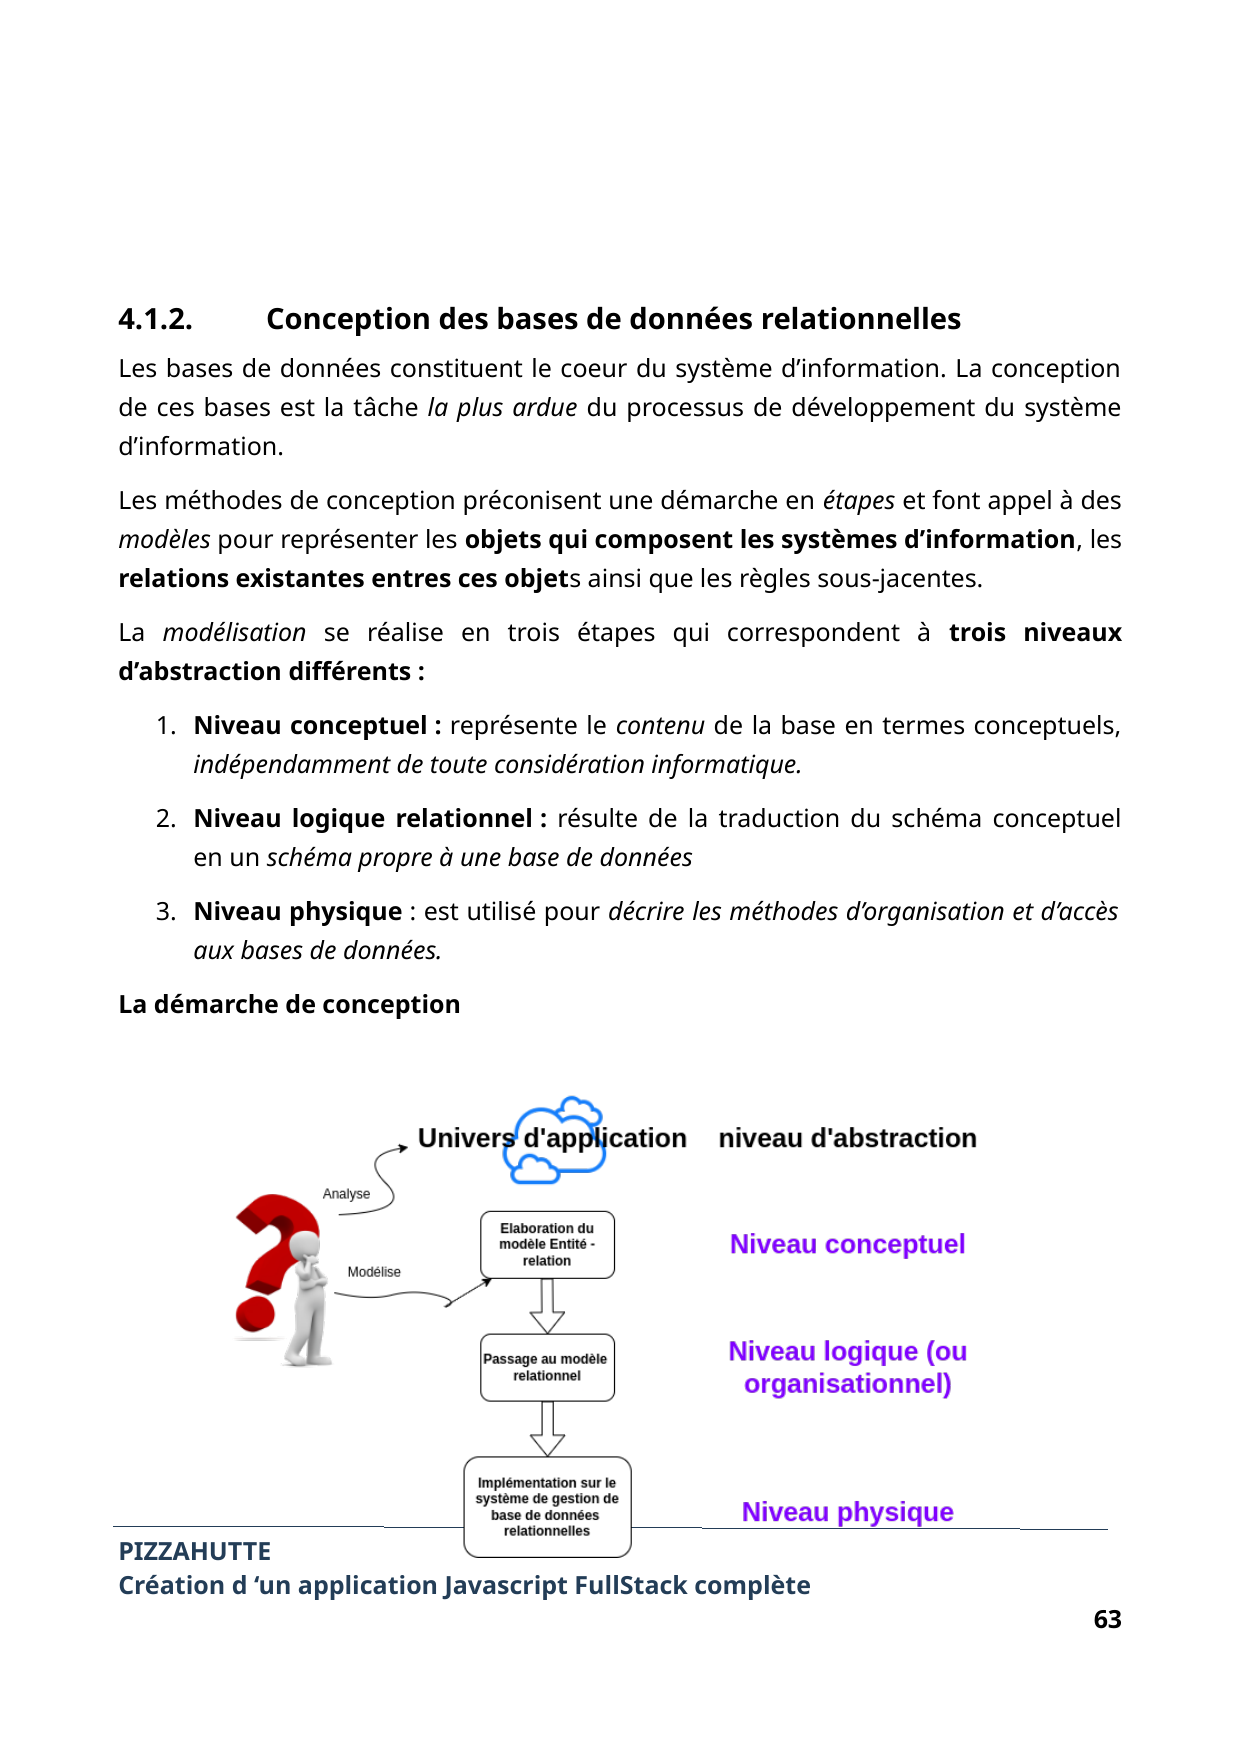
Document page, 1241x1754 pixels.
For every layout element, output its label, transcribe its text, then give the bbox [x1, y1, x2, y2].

list Niveau conceptuel : représente le contenu de la base en termes conceptuels, indépendamment de toute considération informatique. [156, 708, 1122, 781]
subtitle Conception des bases de données relationnelles [118, 298, 1122, 338]
picture [192, 1071, 994, 1558]
text Les méthodes de conception préconisent une démarche en étapes et font appel à des modèles pour représenter les objets qui composent les systèmes d’information, les relations existantes entres ces objets ainsi que les règles sous-jacentes. [118, 483, 1122, 595]
list Niveau physique : est utilisé pour décrire les méthodes d’organisation et d’accès aux bases de données. [156, 893, 1122, 967]
text La démarche de conception [118, 986, 1122, 1021]
text Les bases de données constituent le coeur du système d’information. La conception de ces bases est la tâche la plus ardue du processus de développement du système d’information. [118, 351, 1122, 463]
text La modélisation se réalise en trois étapes qui correspondent à trois niveaux d’abstraction différents : [118, 615, 1122, 688]
list Niveau logique relationnel : résulte de la traduction du schéma conceptuel en un schéma propre à une base de données [156, 801, 1122, 874]
